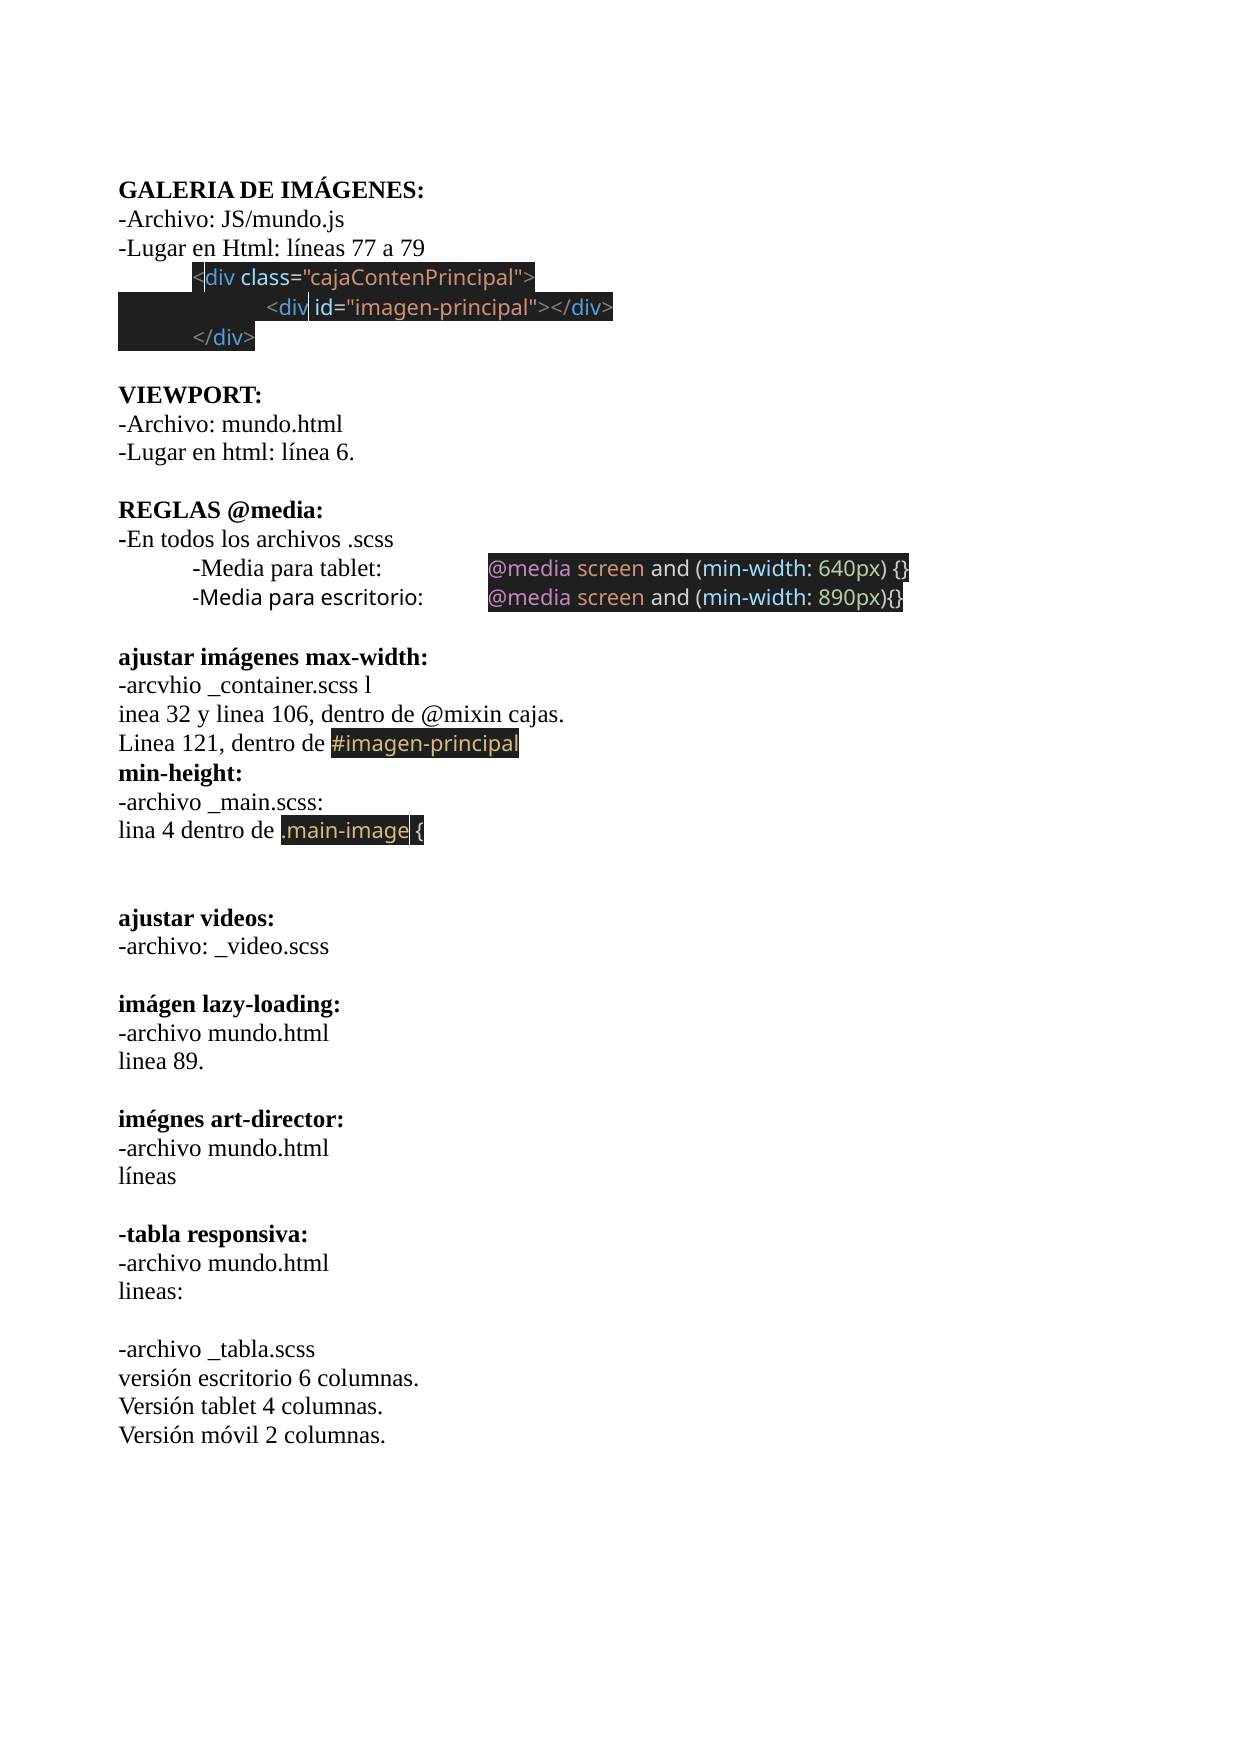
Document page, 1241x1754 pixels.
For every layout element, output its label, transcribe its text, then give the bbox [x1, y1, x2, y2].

text -Archivo: mundo.html [118, 409, 1122, 437]
text -tabla responsiva: [118, 1219, 1122, 1248]
text ajustar imágenes max-width: [118, 642, 1122, 671]
text inea 32 y linea 106, dentro de @mixin cajas. [118, 699, 1122, 728]
text REGLAS @media: [118, 495, 1122, 524]
text VIEWPORT: [118, 380, 1122, 409]
text <div id="imagen-principal"></div> [118, 292, 1122, 321]
text min-height: [118, 758, 1122, 787]
text Versión tablet 4 columnas. [118, 1391, 1122, 1420]
text -archivo mundo.html [118, 1018, 1122, 1046]
text -archivo mundo.html [118, 1133, 1122, 1161]
text -archivo _tabla.scss [118, 1334, 1122, 1363]
text lina 4 dentro de .main-image { [118, 815, 1122, 845]
text ajustar videos: [118, 903, 1122, 931]
text -Lugar en html: línea 6. [118, 437, 1122, 466]
text imégnes art-director: [118, 1104, 1122, 1133]
text versión escritorio 6 columnas. [118, 1363, 1122, 1391]
text -Media para escritorio: @media screen and (min-width: 890px){} [118, 582, 1122, 612]
text -archivo: _video.scss [118, 931, 1122, 960]
text imágen lazy-loading: [118, 989, 1122, 1018]
text GALERIA DE IMÁGENES: [118, 176, 1122, 204]
text -Archivo: JS/mundo.js [118, 204, 1122, 233]
text -En todos los archivos .scss [118, 524, 1122, 552]
text lineas: [118, 1276, 1122, 1305]
text Linea 121, dentro de #imagen-principal [118, 728, 1122, 758]
text Versión móvil 2 columnas. [118, 1420, 1122, 1449]
text -Lugar en Html: líneas 77 a 79 [118, 233, 1122, 262]
text -archivo mundo.html [118, 1248, 1122, 1276]
text </div> [118, 321, 1122, 351]
text -Media para tablet: @media screen and (min-width: 640px) {} [118, 552, 1122, 582]
text linea 89. [118, 1046, 1122, 1075]
text -arcvhio _container.scss l [118, 671, 1122, 699]
text -archivo _main.scss: [118, 787, 1122, 815]
text líneas [118, 1161, 1122, 1190]
text <div class="cajaContenPrincipal"> [118, 262, 1122, 292]
